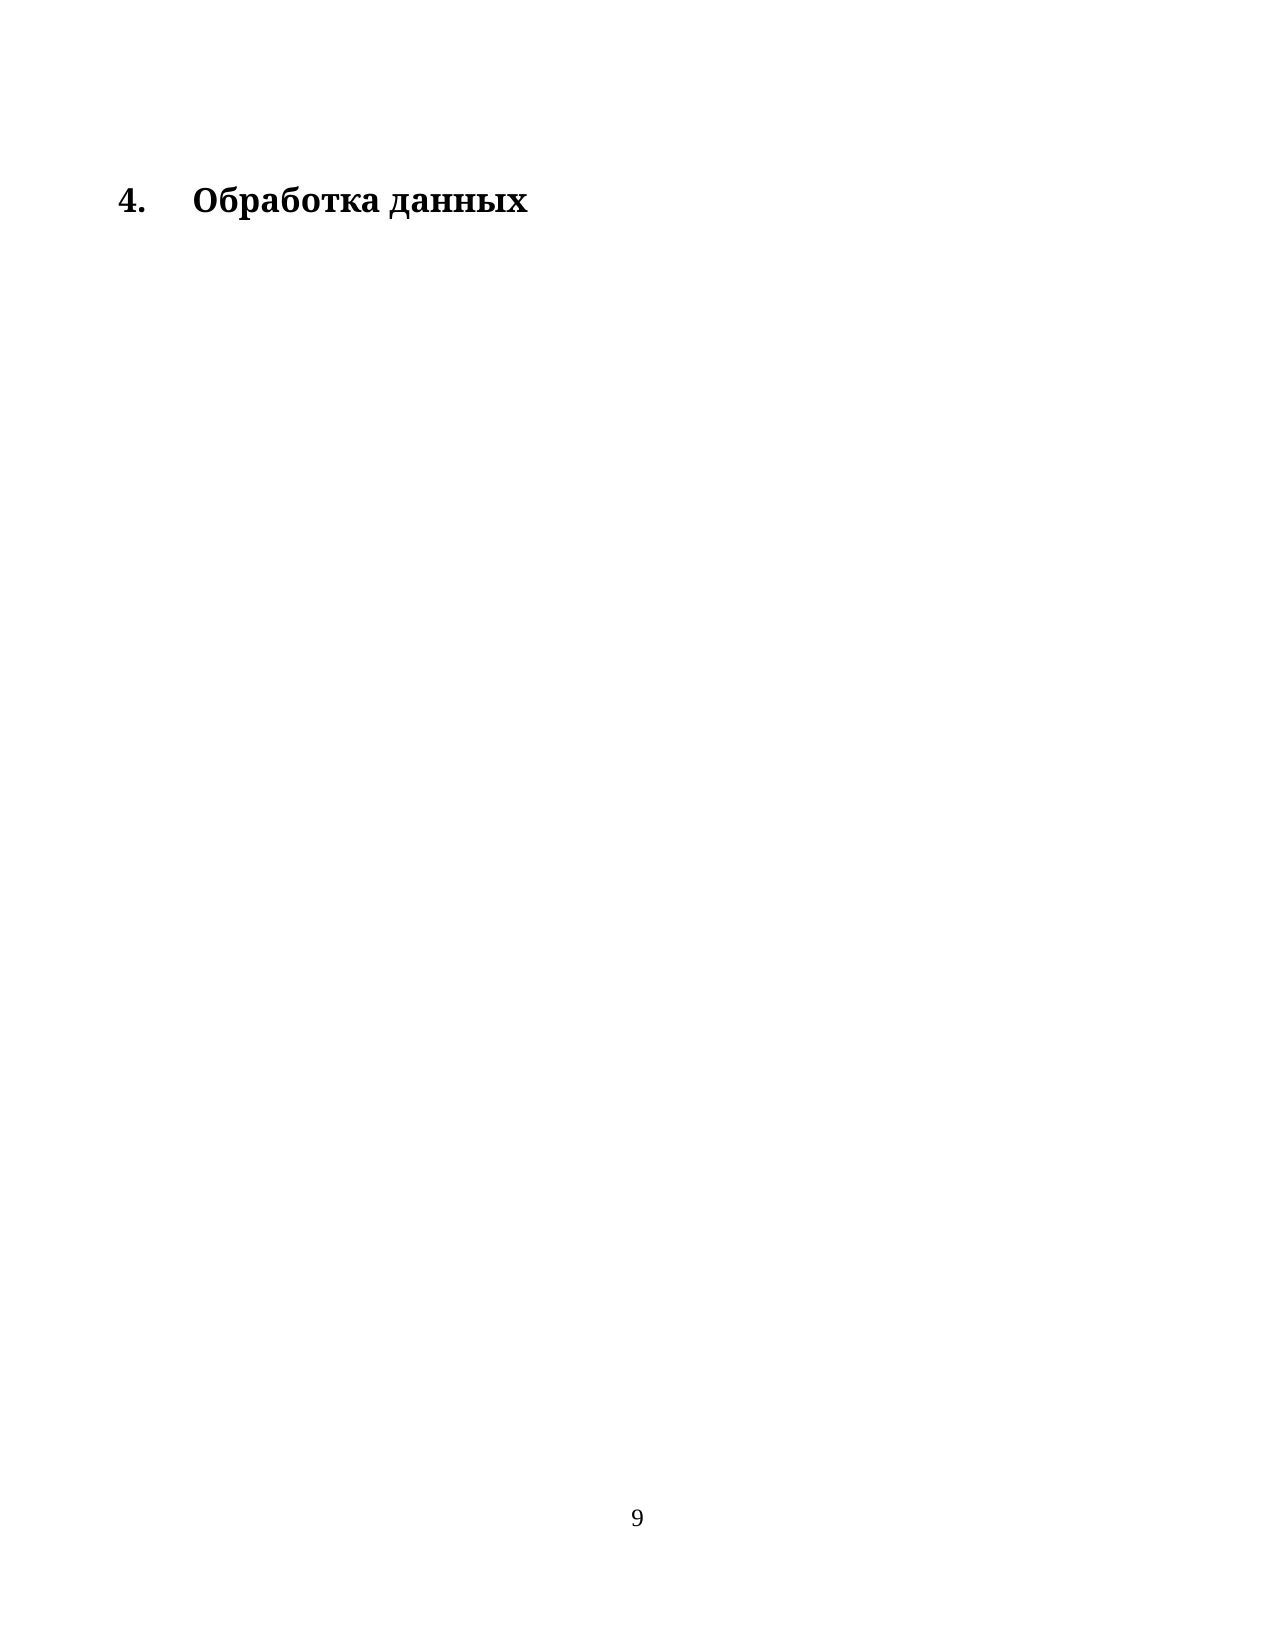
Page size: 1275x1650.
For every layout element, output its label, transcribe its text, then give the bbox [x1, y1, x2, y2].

subtitle Обработка данных [118, 176, 1157, 222]
